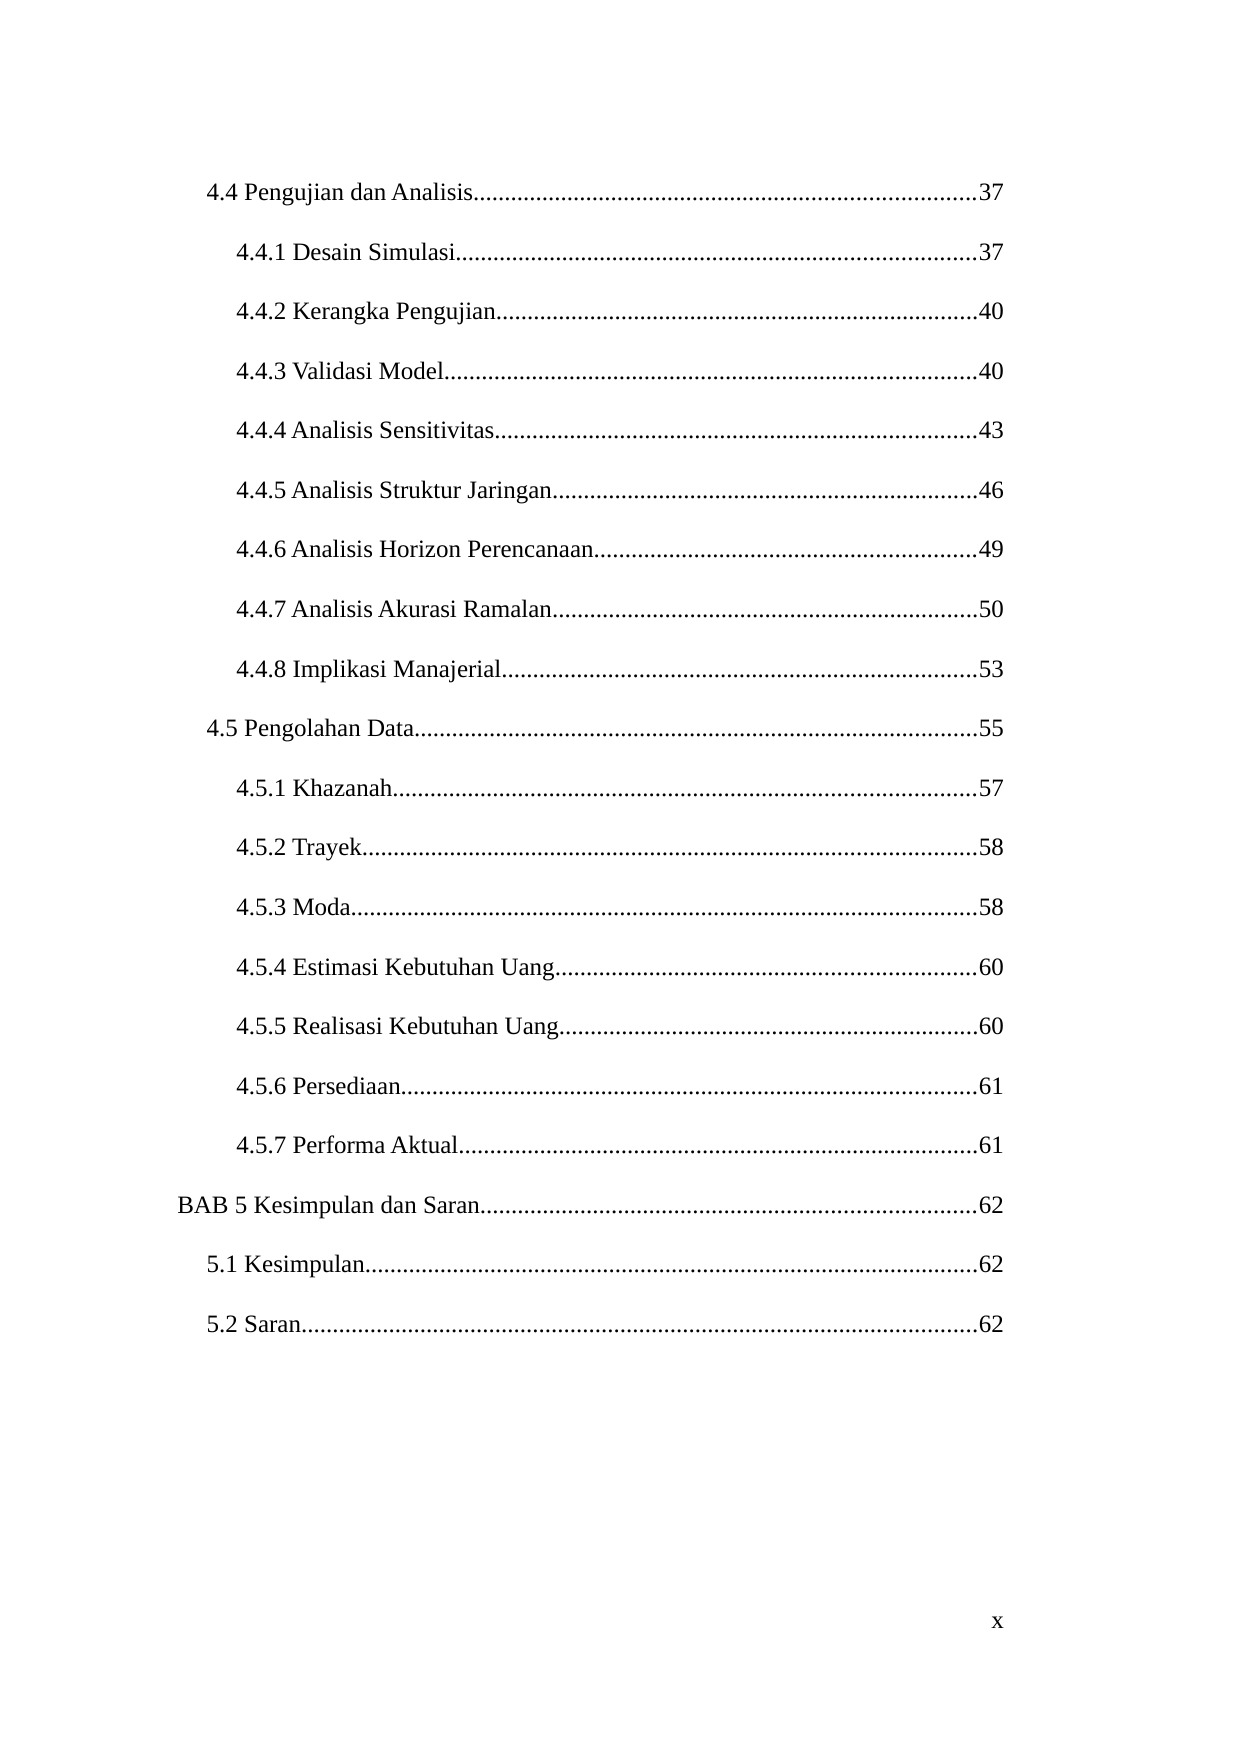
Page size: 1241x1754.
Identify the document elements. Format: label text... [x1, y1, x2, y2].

text 4.4.1 Desain Simulasi 37 [236, 237, 1003, 265]
text 4.4.2 Kerangka Pengujian 40 [236, 296, 1003, 325]
text 4.5.7 Performa Aktual 61 [236, 1130, 1003, 1159]
text 4.5.4 Estimasi Kebutuhan Uang 60 [236, 952, 1003, 980]
text 4.4.8 Implikasi Manajerial 53 [236, 654, 1003, 682]
text 4.5 Pengolahan Data 55 [206, 713, 1003, 742]
text 4.5.2 Trayek 58 [236, 832, 1003, 861]
text 4.4 Pengujian dan Analisis 37 [206, 177, 1003, 206]
text 4.5.6 Persediaan 61 [236, 1071, 1003, 1099]
text 4.5.5 Realisasi Kebutuhan Uang 60 [236, 1011, 1003, 1040]
text 4.4.7 Analisis Akurasi Ramalan 50 [236, 594, 1003, 623]
text 4.4.6 Analisis Horizon Perencanaan 49 [236, 534, 1003, 563]
text 4.4.4 Analisis Sensitivitas 43 [236, 415, 1003, 444]
text 4.4.5 Analisis Struktur Jaringan 46 [236, 475, 1003, 504]
text 4.5.3 Moda 58 [236, 892, 1003, 921]
text BAB 5 Kesimpulan dan Saran 62 [177, 1190, 1003, 1219]
text 5.2 Saran 62 [206, 1309, 1003, 1338]
text 5.1 Kesimpulan 62 [206, 1249, 1003, 1278]
text 4.5.1 Khazanah 57 [236, 773, 1003, 802]
text 4.4.3 Validasi Model 40 [236, 356, 1003, 384]
